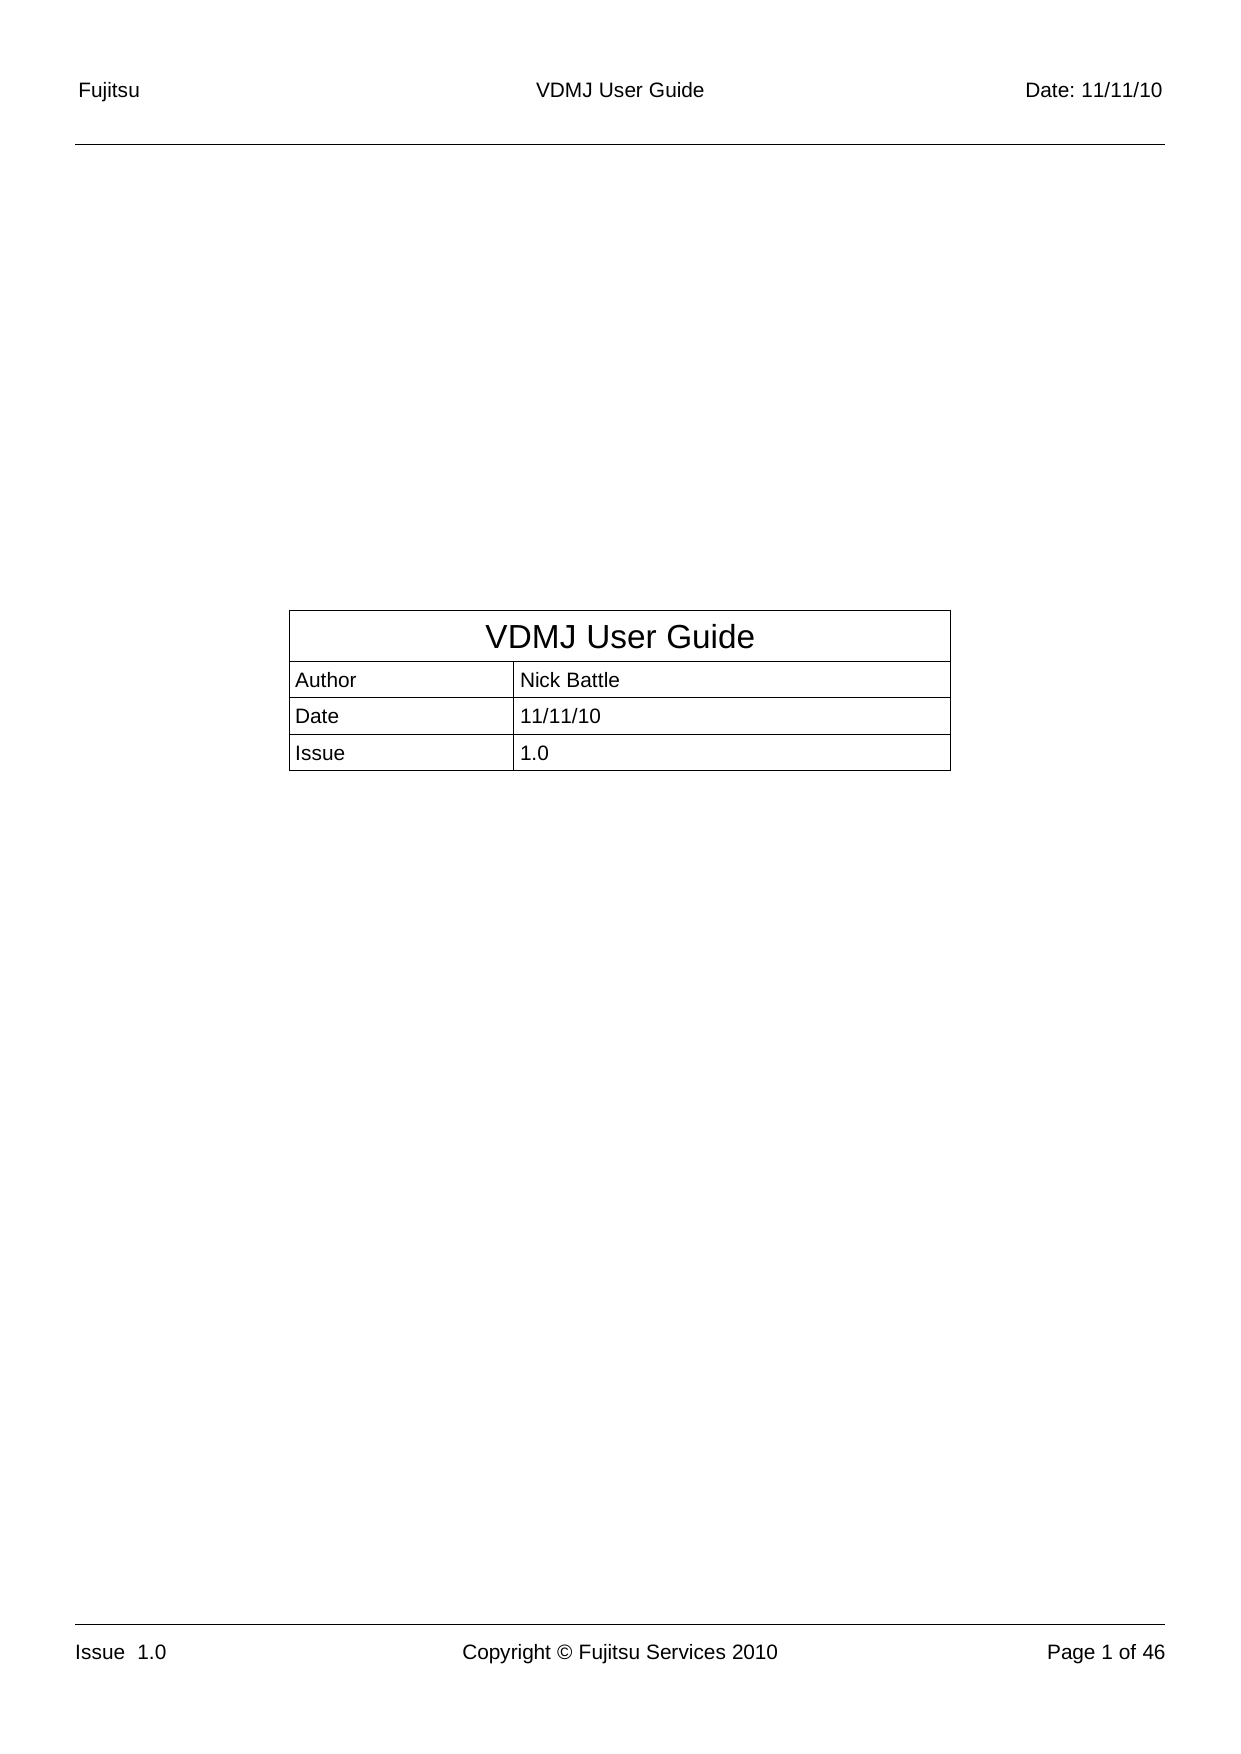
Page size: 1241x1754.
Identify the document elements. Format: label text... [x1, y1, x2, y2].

table_cell 1.0 [514, 735, 950, 770]
table_cell 11/11/10 [514, 698, 950, 734]
table_cell Date [290, 698, 513, 734]
table_cell Nick Battle [514, 662, 950, 697]
table_cell Issue [290, 735, 513, 770]
table_cell Author [290, 662, 513, 697]
table_header VDMJ User Guide [290, 611, 950, 661]
